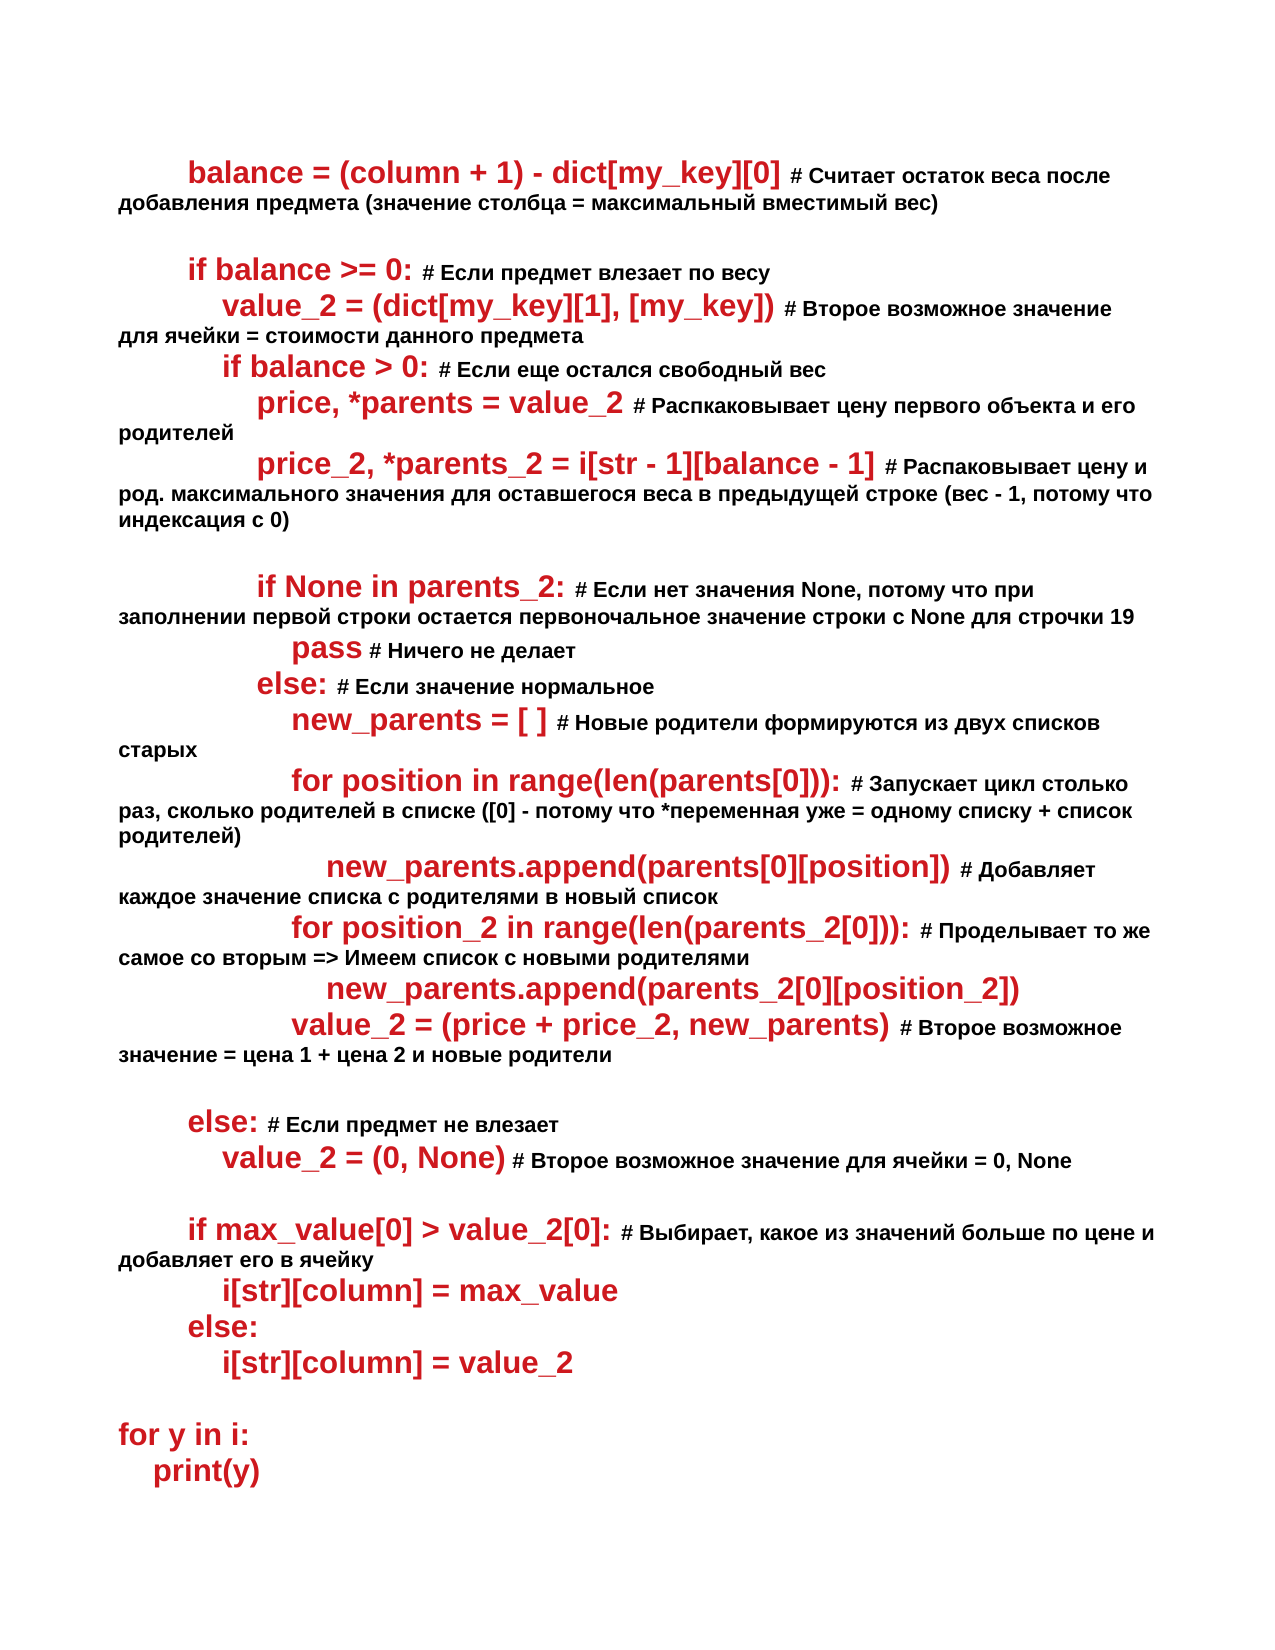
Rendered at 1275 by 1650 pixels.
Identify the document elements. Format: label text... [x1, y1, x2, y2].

text for y in i: [118, 1416, 1157, 1452]
text new_parents.append(parents_2[0][position_2]) [118, 970, 1157, 1006]
text price, *parents = value_2 # Распкаковывает цену первого объекта и его родителей [118, 384, 1157, 445]
text new_parents = [ ] # Новые родители формируются из двух списков старых [118, 701, 1157, 762]
text price_2, *parents_2 = i[str - 1][balance - 1] # Распаковывает цену и род. максимального значения для оставшегося веса в предыдущей строке (вес - 1, потому что индексация с 0) [118, 445, 1157, 532]
text else: # Если предмет не влезает [118, 1103, 1157, 1139]
text for position_2 in range(len(parents_2[0])): # Проделывает то же самое со вторым => Имеем список с новыми родителями [118, 909, 1157, 970]
text else: # Если значение нормальное [118, 665, 1157, 701]
text if None in parents_2: # Если нет значения None, потому что при заполнении первой строки остается первоночальное значение строки с None для строчки 19 [118, 568, 1157, 629]
text i[str][column] = value_2 [118, 1344, 1157, 1380]
text print(y) [118, 1452, 1157, 1488]
text else: [118, 1308, 1157, 1344]
text pass # Ничего не делает [118, 629, 1157, 665]
text i[str][column] = max_value [118, 1272, 1157, 1308]
text new_parents.append(parents[0][position]) # Добавляет каждое значение списка с родителями в новый список [118, 848, 1157, 909]
text value_2 = (0, None) # Второе возможное значение для ячейки = 0, None [118, 1139, 1157, 1175]
text value_2 = (price + price_2, new_parents) # Второе возможное значение = цена 1 + цена 2 и новые родители [118, 1006, 1157, 1067]
text if max_value[0] > value_2[0]: # Выбирает, какое из значений больше по цене и добавляет его в ячейку [118, 1211, 1157, 1272]
text if balance > 0: # Если еще остался свободный вес [118, 348, 1157, 384]
text balance = (column + 1) - dict[my_key][0] # Считает остаток веса после добавления предмета (значение столбца = максимальный вместимый вес) [118, 154, 1157, 215]
text if balance >= 0: # Если предмет влезает по весу [118, 251, 1157, 287]
text value_2 = (dict[my_key][1], [my_key]) # Второе возможное значение для ячейки = стоимости данного предмета [118, 287, 1157, 348]
text for position in range(len(parents[0])): # Запускает цикл столько раз, сколько родителей в списке ([0] - потому что *переменная уже = одному списку + список родителей) [118, 762, 1157, 848]
